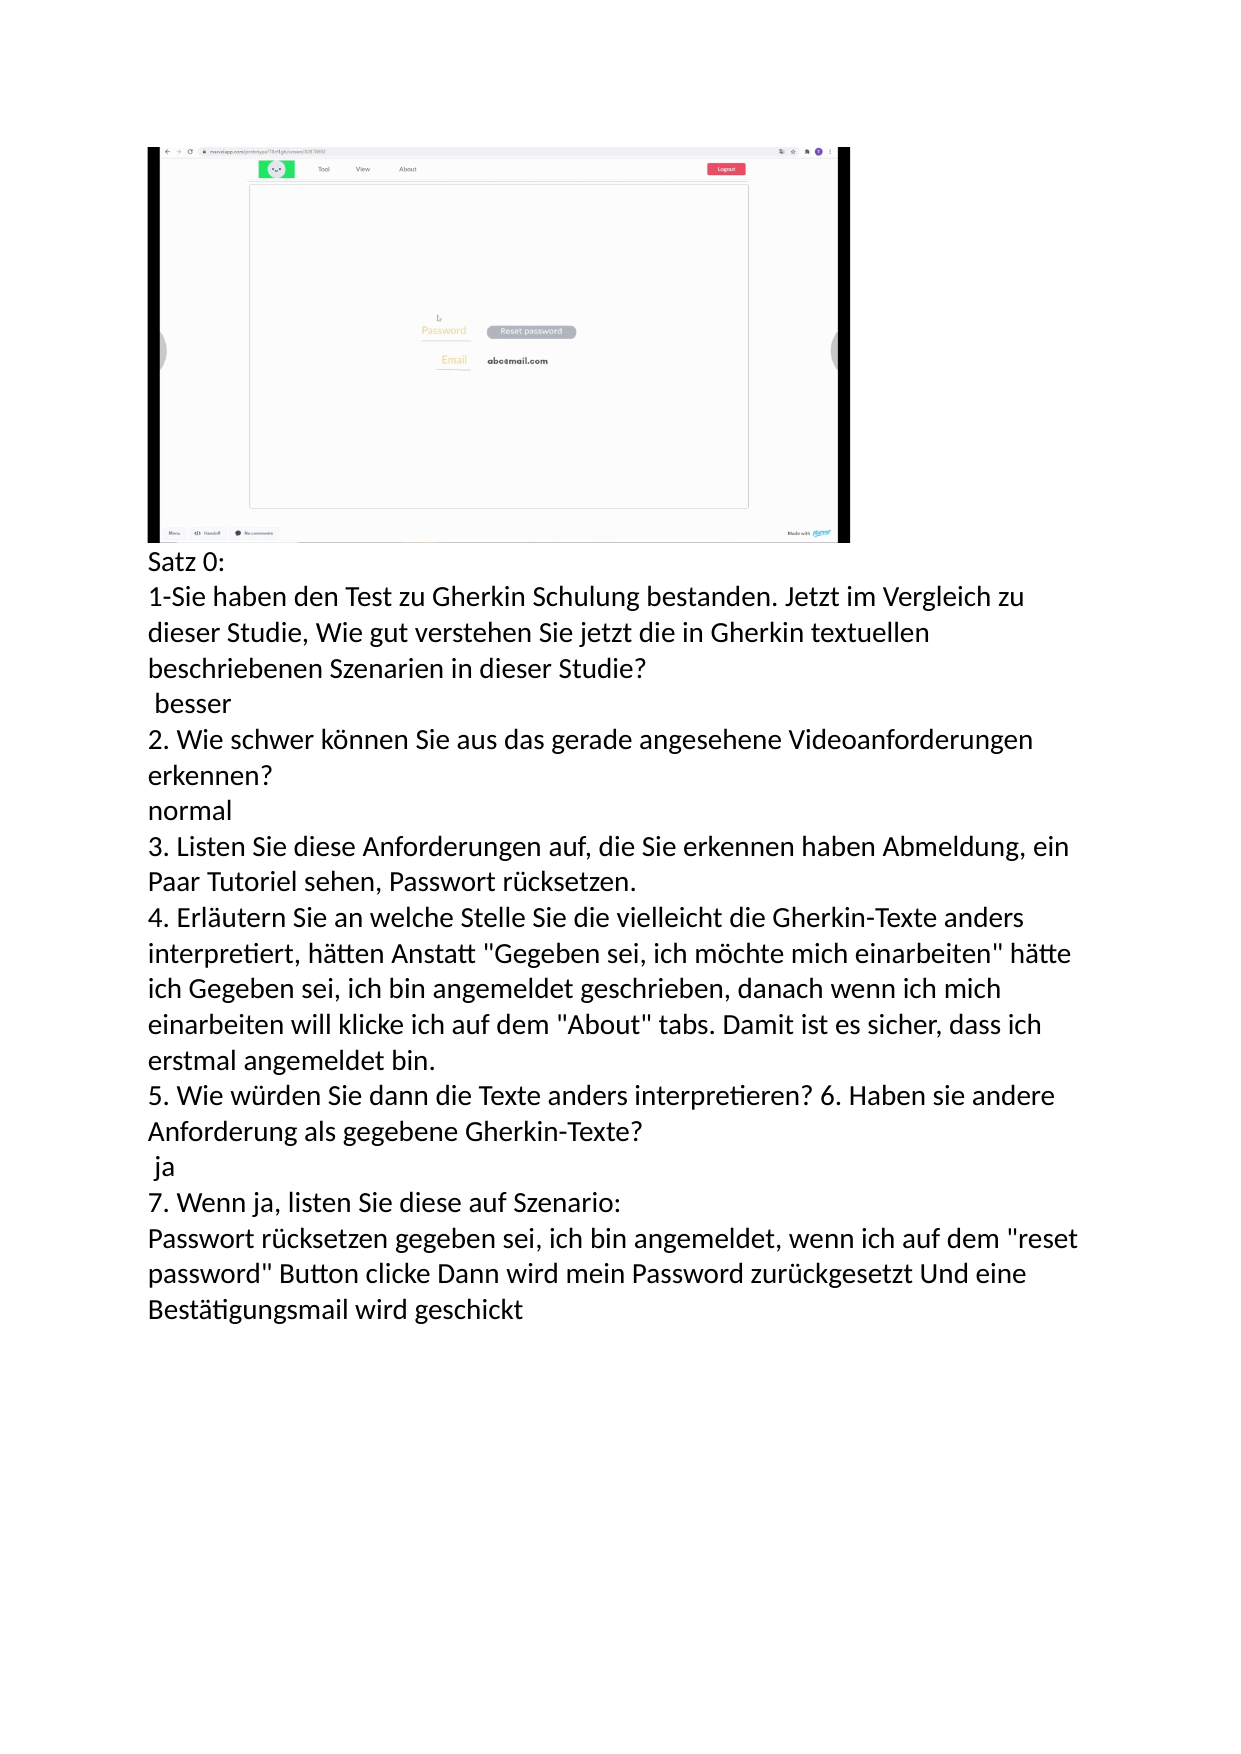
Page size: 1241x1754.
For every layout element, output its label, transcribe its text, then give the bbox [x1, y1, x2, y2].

text 1-Sie haben den Test zu Gherkin Schulung bestanden. Jetzt im Vergleich zu dieser Studie, Wie gut verstehen Sie jetzt die in Gherkin textuellen beschriebenen Szenarien in dieser Studie? [148, 578, 1093, 685]
text 4. Erläutern Sie an welche Stelle Sie die vielleicht die Gherkin-Texte anders interpretiert, hätten Anstatt "Gegeben sei, ich möchte mich einarbeiten" hätte ich Gegeben sei, ich bin angemeldet geschrieben, danach wenn ich mich einarbeiten will klicke ich auf dem "About" tabs. Damit ist es sicher, dass ich erstmal angemeldet bin. [148, 899, 1093, 1077]
text Passwort rücksetzen gegeben sei, ich bin angemeldet, wenn ich auf dem "reset password" Button clicke Dann wird mein Password zurückgesetzt Und eine Bestätigungsmail wird geschickt [148, 1220, 1093, 1327]
text 2. Wie schwer können Sie aus das gerade angesehene Videoanforderungen erkennen? [148, 721, 1093, 792]
text ja [148, 1148, 1093, 1184]
text normal [148, 792, 1093, 828]
text besser [148, 685, 1093, 721]
text 5. Wie würden Sie dann die Texte anders interpretieren? 6. Haben sie andere Anforderung als gegebene Gherkin-Texte? [148, 1077, 1093, 1148]
text 7. Wenn ja, listen Sie diese auf Szenario: [148, 1184, 1093, 1220]
text Satz 0: [148, 543, 1093, 578]
text 3. Listen Sie diese Anforderungen auf, die Sie erkennen haben Abmeldung, ein Paar Tutoriel sehen, Passwort rücksetzen. [148, 828, 1093, 899]
